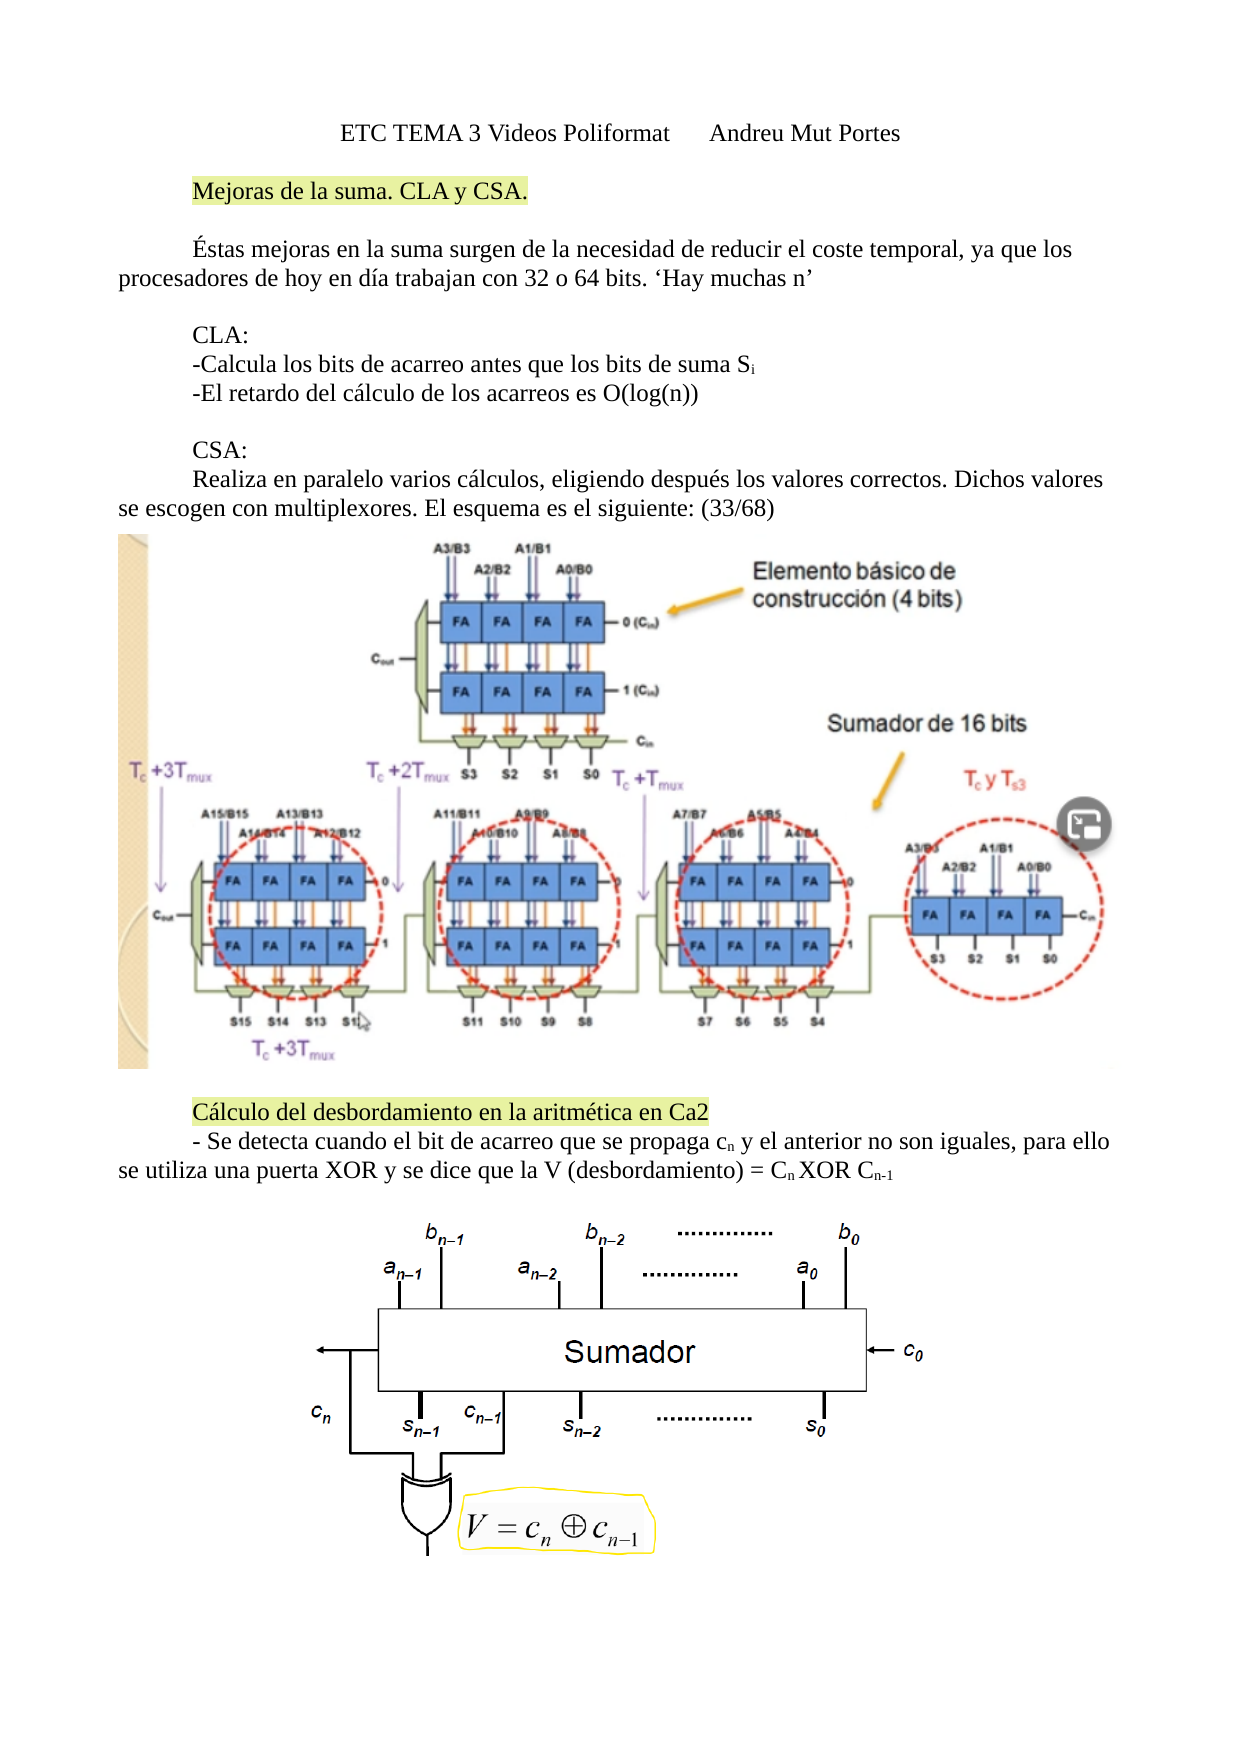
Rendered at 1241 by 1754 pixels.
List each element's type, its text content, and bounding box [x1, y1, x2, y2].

text Mejoras de la suma. CLA y CSA. [118, 176, 1122, 205]
text CSA: [118, 435, 1122, 464]
text -Calcula los bits de acarreo antes que los bits de suma Si [118, 349, 1122, 378]
text CLA: [118, 320, 1122, 349]
picture [311, 1212, 929, 1558]
text Cálculo del desbordamiento en la aritmética en Ca2 [118, 1097, 1122, 1126]
text - Se detecta cuando el bit de acarreo que se propaga cn y el anterior no son iguales, para ello se utiliza una puerta XOR y se dice que la V (desbordamiento) = Cn XOR Cn-1 [118, 1126, 1122, 1183]
text Éstas mejoras en la suma surgen de la necesidad de reducir el coste temporal, ya que los procesadores de hoy en día trabajan con 32 o 64 bits. ‘Hay muchas n’ [118, 234, 1122, 291]
text Realiza en paralelo varios cálculos, eligiendo después los valores correctos. Dichos valores se escogen con multiplexores. El esquema es el siguiente: (33/68) [118, 464, 1122, 521]
picture [118, 534, 1123, 1069]
text -El retardo del cálculo de los acarreos es O(log(n)) [118, 378, 1122, 406]
